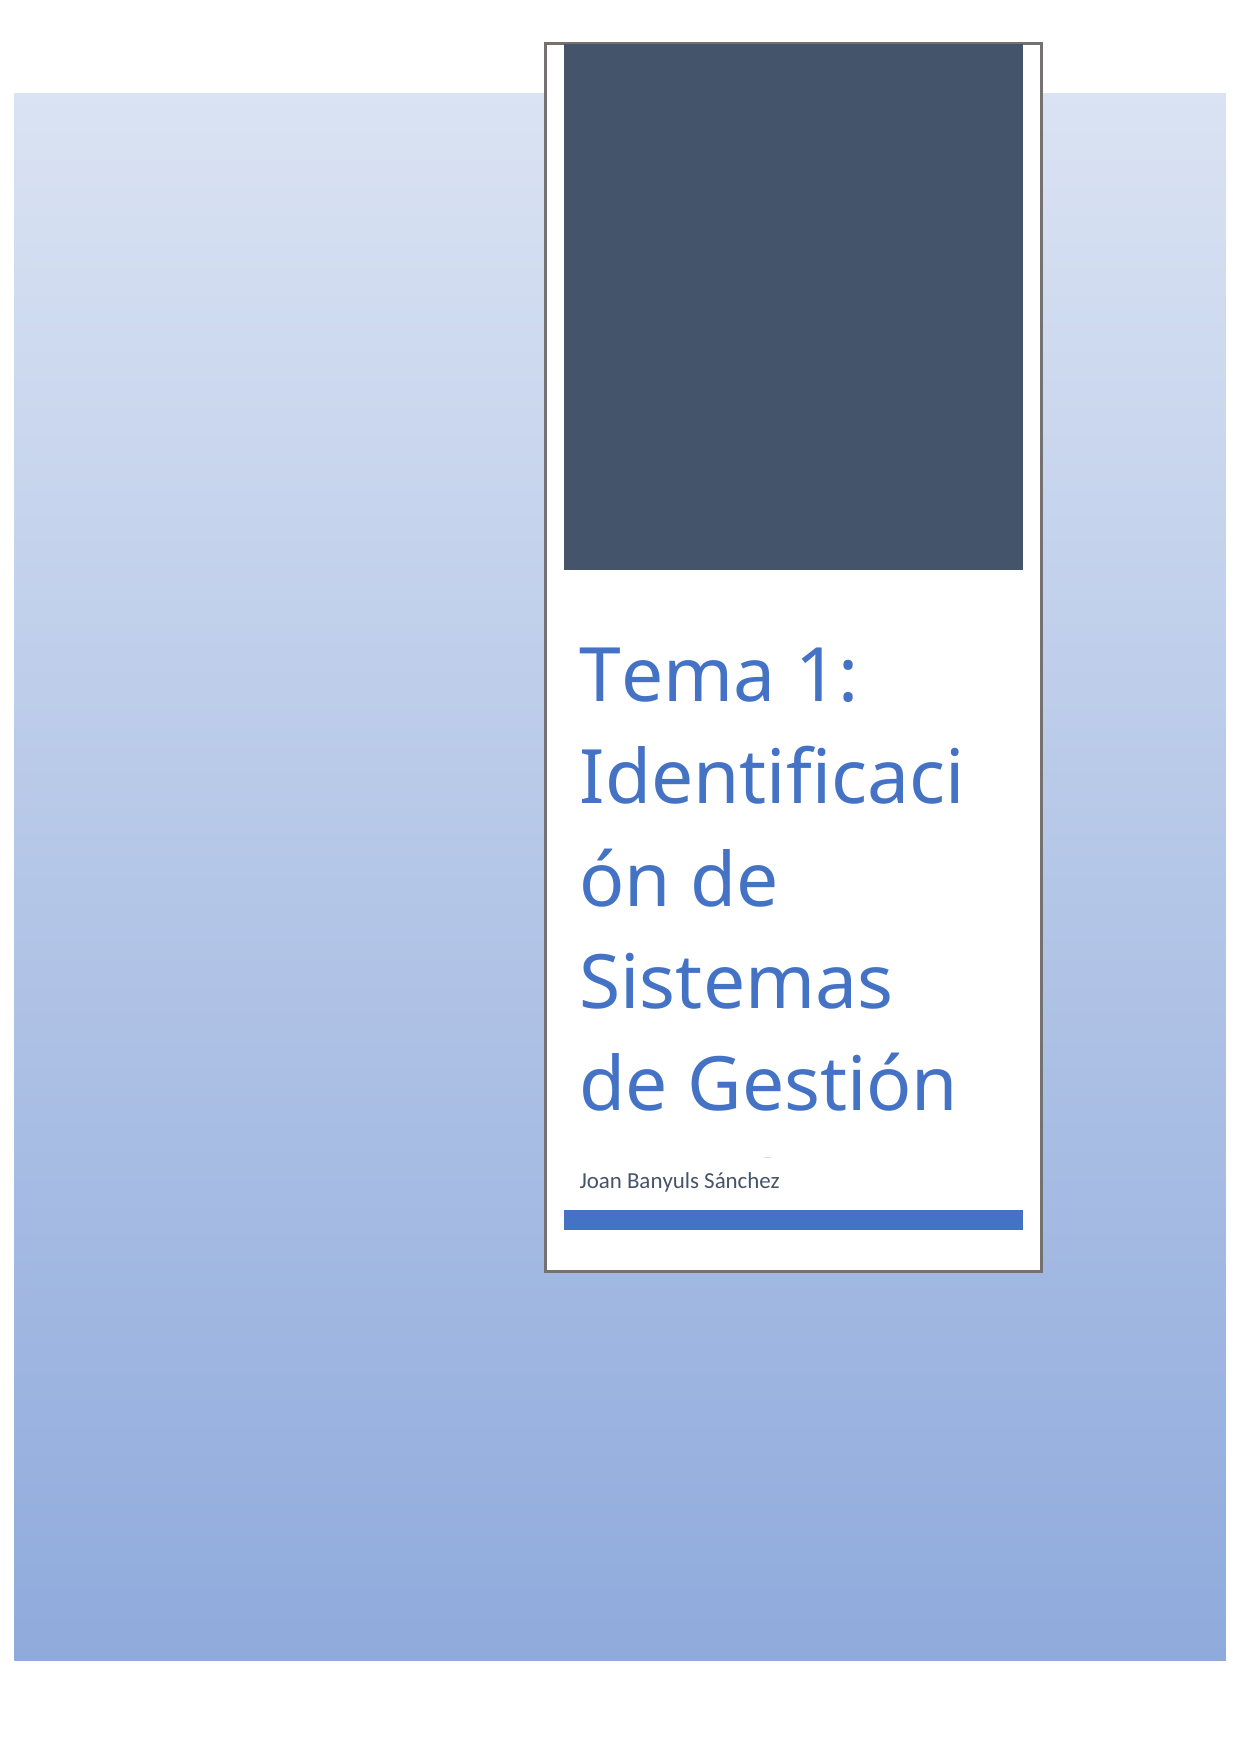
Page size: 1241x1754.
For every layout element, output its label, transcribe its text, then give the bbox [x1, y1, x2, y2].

text Joan Banyuls Sánchez [579, 1166, 996, 1194]
text Tema 1: Identificación de Sistemas de Gestión ERP-CRM [579, 621, 996, 1157]
